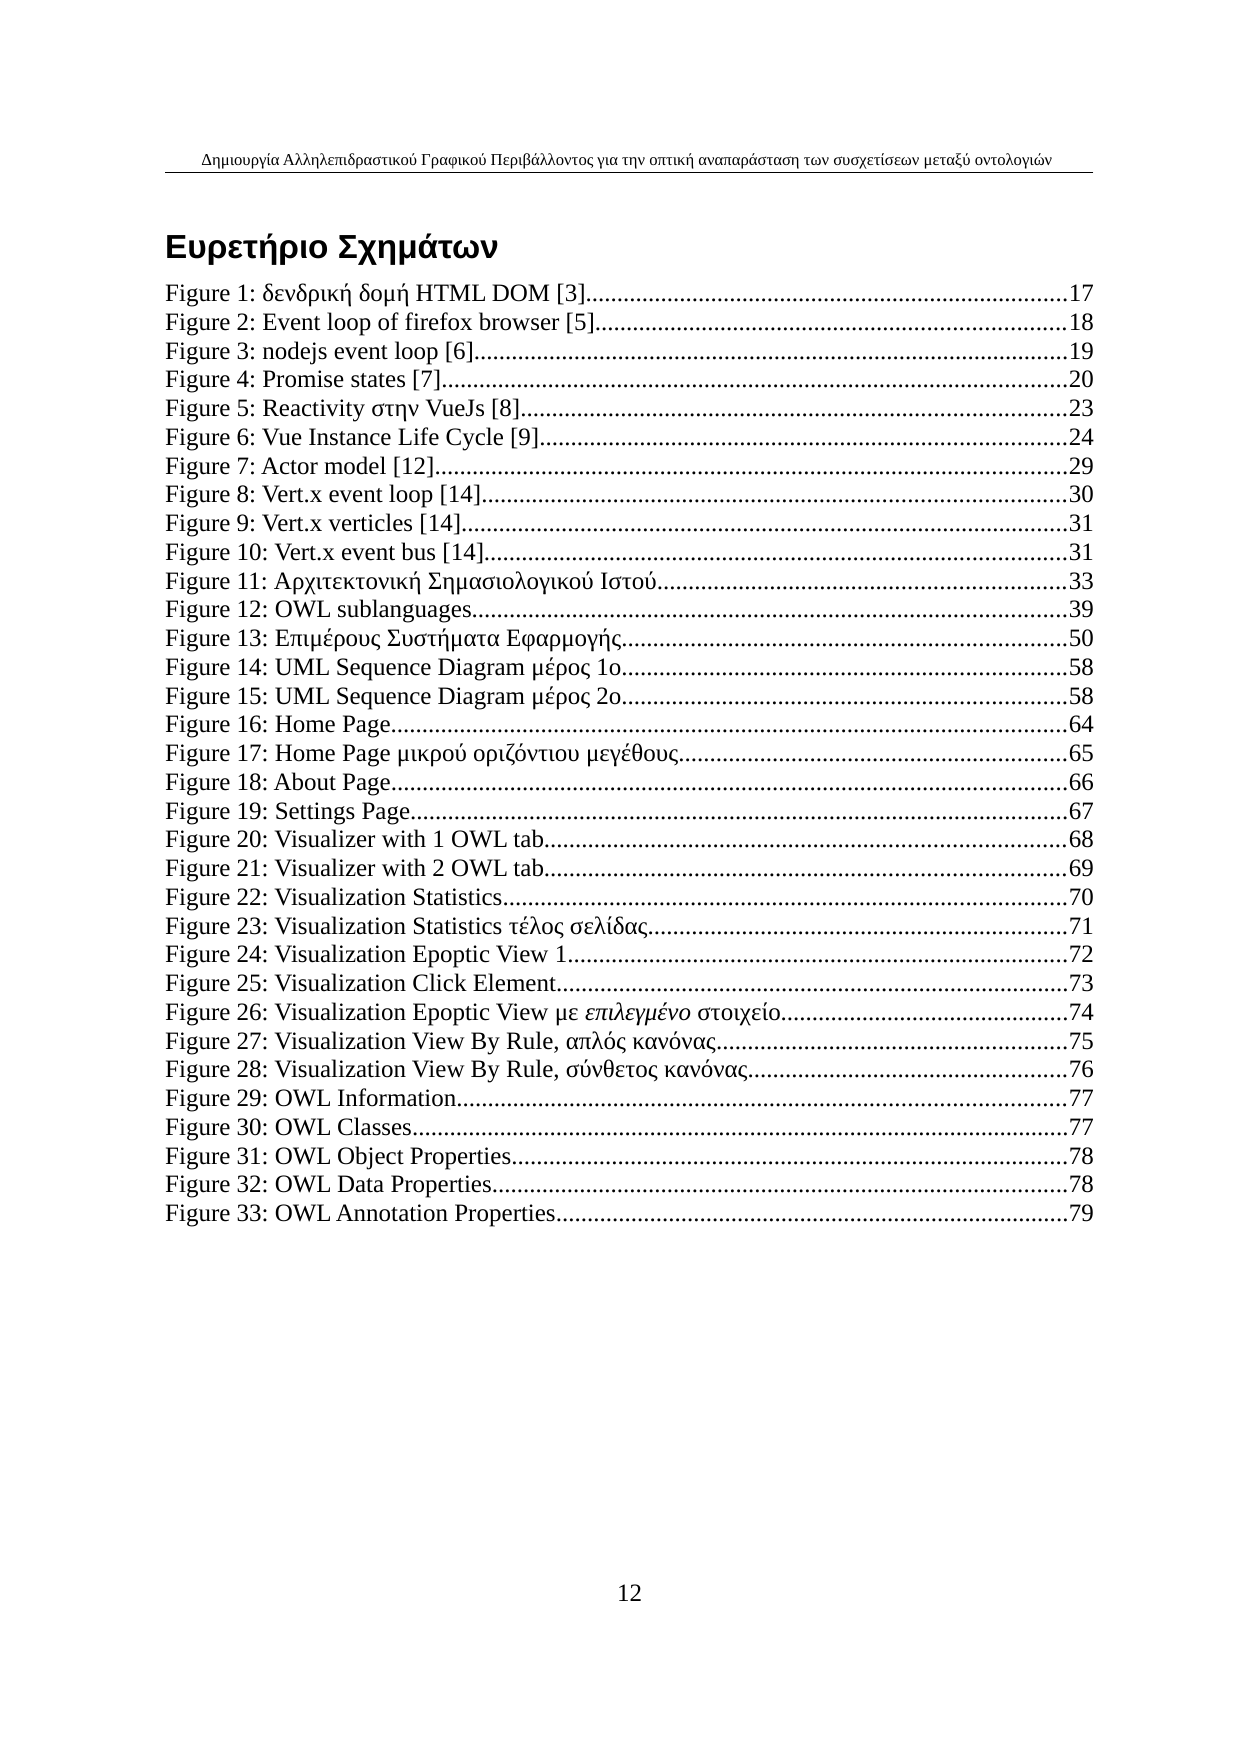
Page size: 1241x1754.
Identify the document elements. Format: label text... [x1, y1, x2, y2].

text Figure 4: Promise states [7] 20 [165, 364, 1093, 393]
text Figure 20: Visualizer with 1 OWL tab 68 [165, 824, 1093, 853]
text Figure 29: OWL Information 77 [165, 1083, 1093, 1112]
text Figure 5: Reactivity στην VueJs [8] 23 [165, 393, 1093, 422]
subtitle Ευρετήριο Σχημάτων [165, 227, 1093, 266]
text Figure 32: OWL Data Properties 78 [165, 1169, 1093, 1198]
text Figure 3: nodejs event loop [6] 19 [165, 336, 1093, 364]
text Figure 22: Visualization Statistics 70 [165, 882, 1093, 911]
text Figure 18: About Page 66 [165, 767, 1093, 796]
text Figure 14: UML Sequence Diagram μέρος 1ο 58 [165, 652, 1093, 681]
text Figure 19: Settings Page 67 [165, 796, 1093, 824]
text Figure 9: Vert.x verticles [14] 31 [165, 508, 1093, 537]
text Figure 6: Vue Instance Life Cycle [9] 24 [165, 422, 1093, 451]
text Figure 15: UML Sequence Diagram μέρος 2ο 58 [165, 681, 1093, 709]
text Figure 7: Actor model [12] 29 [165, 451, 1093, 479]
text Figure 24: Visualization Epoptic View 1 72 [165, 939, 1093, 968]
text Figure 1: δενδρική δομή HTML DOM [3] 17 [165, 278, 1093, 307]
text Figure 26: Visualization Epoptic View με επιλεγμένο στοιχείο 74 [165, 997, 1093, 1026]
text Figure 13: Επιμέρους Συστήματα Εφαρμογής 50 [165, 623, 1093, 652]
text Figure 31: OWL Object Properties 78 [165, 1141, 1093, 1169]
text Figure 23: Visualization Statistics τέλος σελίδας 71 [165, 911, 1093, 939]
text Figure 8: Vert.x event loop [14] 30 [165, 479, 1093, 508]
text Figure 17: Home Page μικρού οριζόντιου μεγέθους 65 [165, 738, 1093, 767]
text Figure 11: Αρχιτεκτονική Σημασιολογικού Ιστού 33 [165, 566, 1093, 594]
text Figure 30: OWL Classes 77 [165, 1112, 1093, 1141]
text Figure 21: Visualizer with 2 OWL tab 69 [165, 853, 1093, 882]
text Figure 16: Home Page 64 [165, 709, 1093, 738]
text Figure 27: Visualization View By Rule, απλός κανόνας 75 [165, 1026, 1093, 1054]
text Figure 2: Event loop of firefox browser [5] 18 [165, 307, 1093, 336]
text Figure 12: OWL sublanguages 39 [165, 594, 1093, 623]
text Figure 10: Vert.x event bus [14] 31 [165, 537, 1093, 566]
text Figure 33: OWL Annotation Properties 79 [165, 1198, 1093, 1227]
text Figure 28: Visualization View By Rule, σύνθετος κανόνας 76 [165, 1054, 1093, 1083]
text Figure 25: Visualization Click Element 73 [165, 968, 1093, 997]
